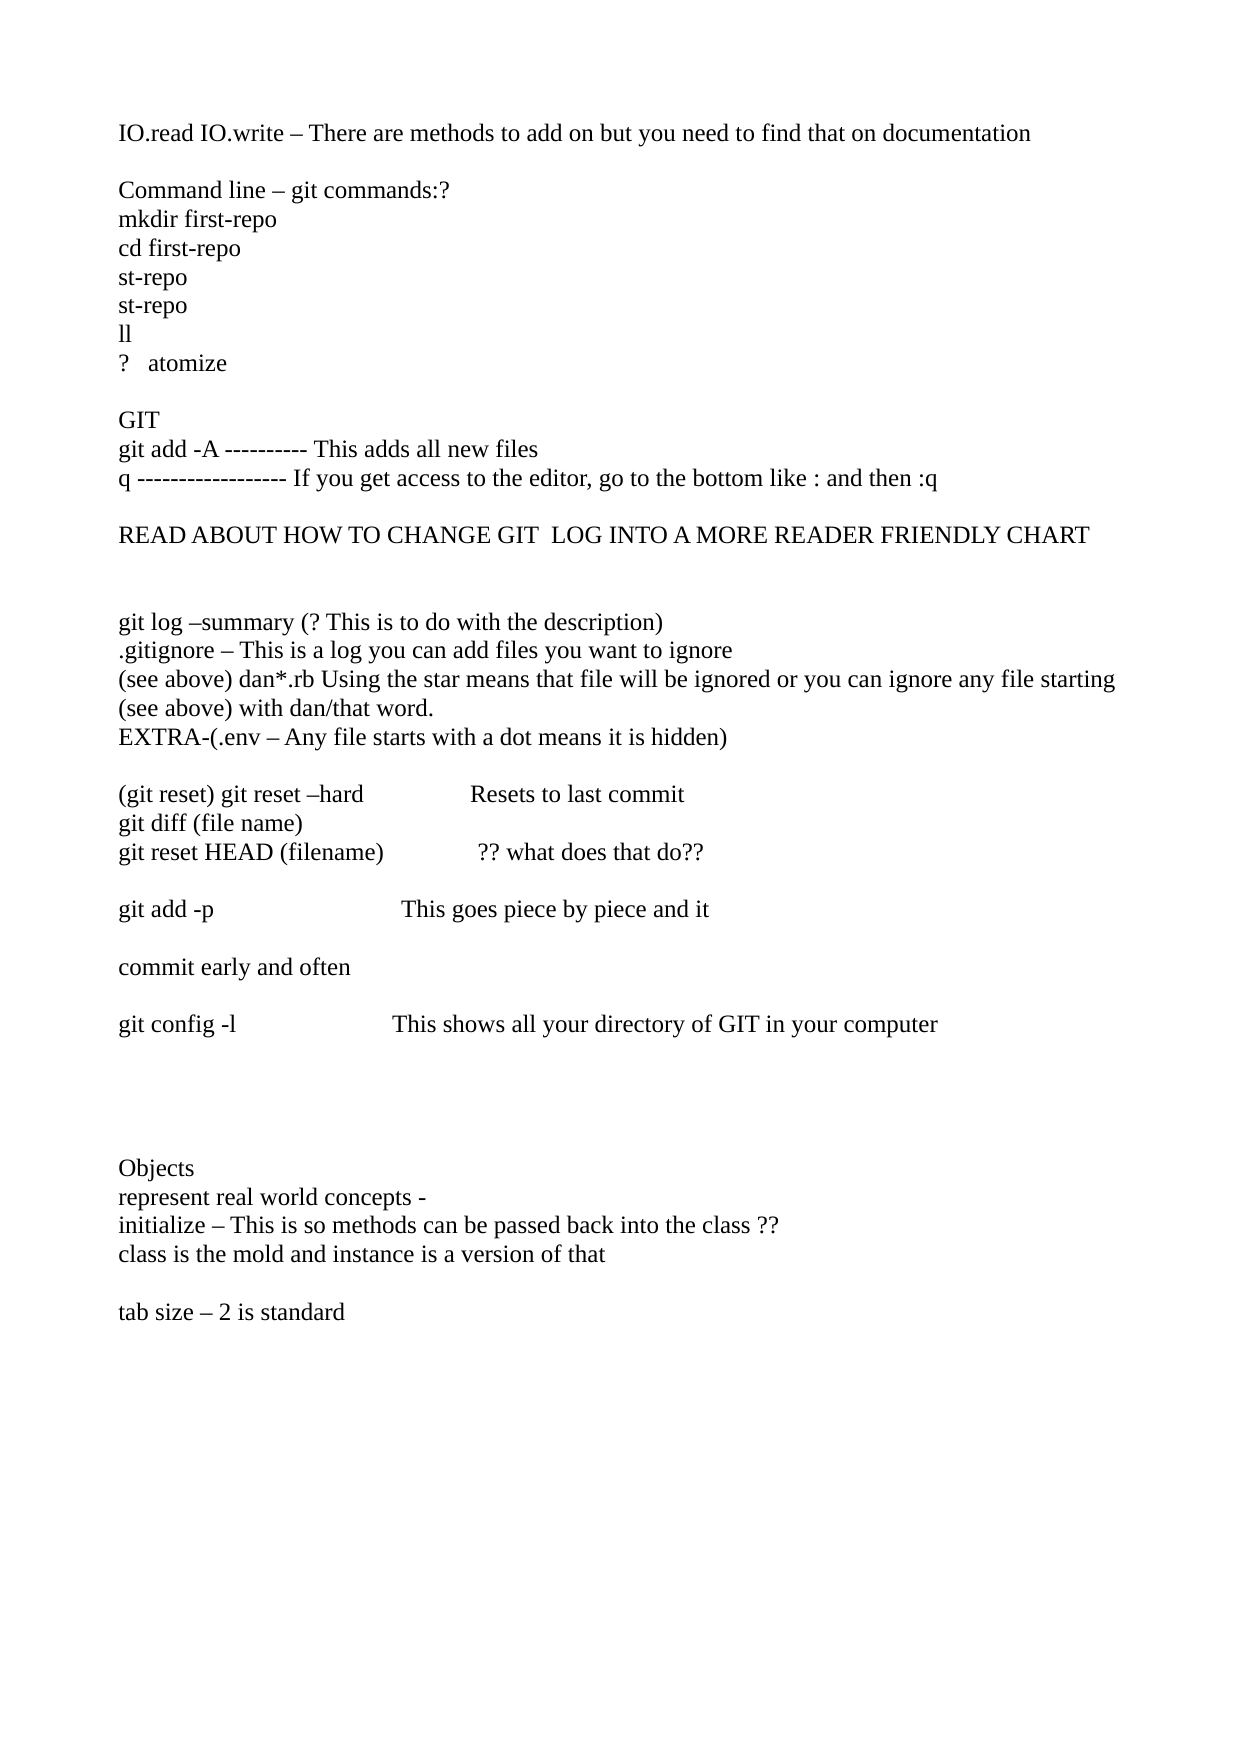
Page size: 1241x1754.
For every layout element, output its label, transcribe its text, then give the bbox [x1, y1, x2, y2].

text Command line – git commands:? [118, 176, 1122, 204]
text commit early and often [118, 952, 1122, 981]
text (see above) dan*.rb Using the star means that file will be ignored or you can ignore any file starting (see above) with dan/that word. [118, 664, 1122, 722]
text git reset HEAD (filename) ?? what does that do?? [118, 837, 1122, 866]
text EXTRA-(.env – Any file starts with a dot means it is hidden) [118, 722, 1122, 751]
text git config -l This shows all your directory of GIT in your computer [118, 1009, 1122, 1038]
text q ------------------ If you get access to the editor, go to the bottom like : and then :q [118, 463, 1122, 492]
text git add -A ---------- This adds all new files [118, 434, 1122, 463]
text class is the mold and instance is a version of that [118, 1239, 1122, 1268]
text (git reset) git reset –hard Resets to last commit [118, 779, 1122, 808]
text git log –summary (? This is to do with the description) [118, 607, 1122, 636]
text READ ABOUT HOW TO CHANGE GIT LOG INTO A MORE READER FRIENDLY CHART [118, 521, 1122, 549]
text IO.read IO.write – There are methods to add on but you need to find that on documentation [118, 118, 1122, 147]
text .gitignore – This is a log you can add files you want to ignore [118, 636, 1122, 664]
text ? atomize [118, 348, 1122, 377]
text ll [118, 319, 1122, 348]
text Objects [118, 1153, 1122, 1182]
text tab size – 2 is standard [118, 1297, 1122, 1326]
text cd first-repo [118, 233, 1122, 262]
text mkdir first-repo [118, 204, 1122, 233]
text represent real world concepts - [118, 1182, 1122, 1211]
text st-repo [118, 262, 1122, 291]
text GIT [118, 406, 1122, 434]
text git add -p This goes piece by piece and it [118, 894, 1122, 923]
text initialize – This is so methods can be passed back into the class ?? [118, 1211, 1122, 1239]
text st-repo [118, 291, 1122, 319]
text git diff (file name) [118, 808, 1122, 837]
